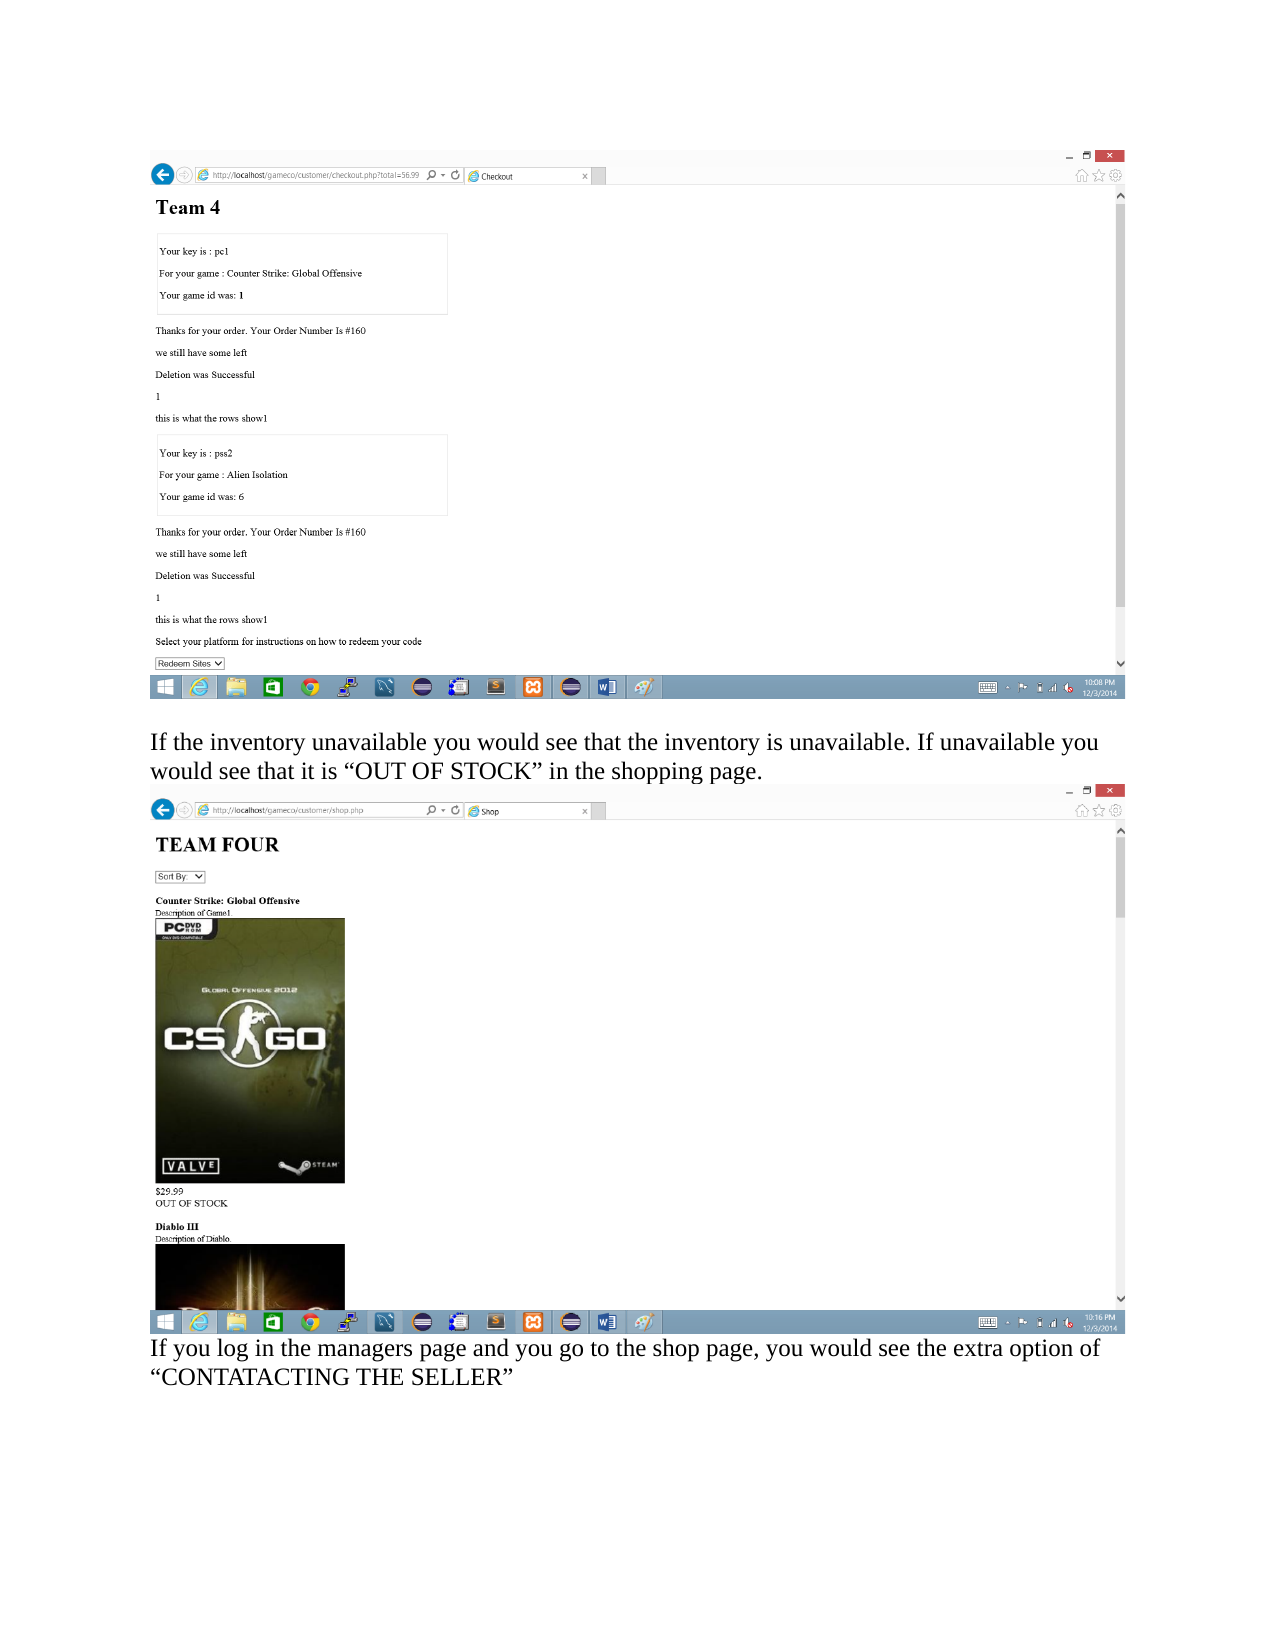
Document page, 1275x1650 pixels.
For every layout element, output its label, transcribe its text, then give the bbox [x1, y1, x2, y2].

text If the inventory unavailable you would see that the inventory is unavailable. If unavailable you would see that it is “OUT OF STOCK” in the shopping page. [150, 727, 1125, 784]
picture [150, 150, 1125, 699]
text If you log in the managers page and you go to the shop page, you would see the extra option of “CONTATACTING THE SELLER” [150, 1334, 1125, 1391]
picture [150, 784, 1125, 1334]
